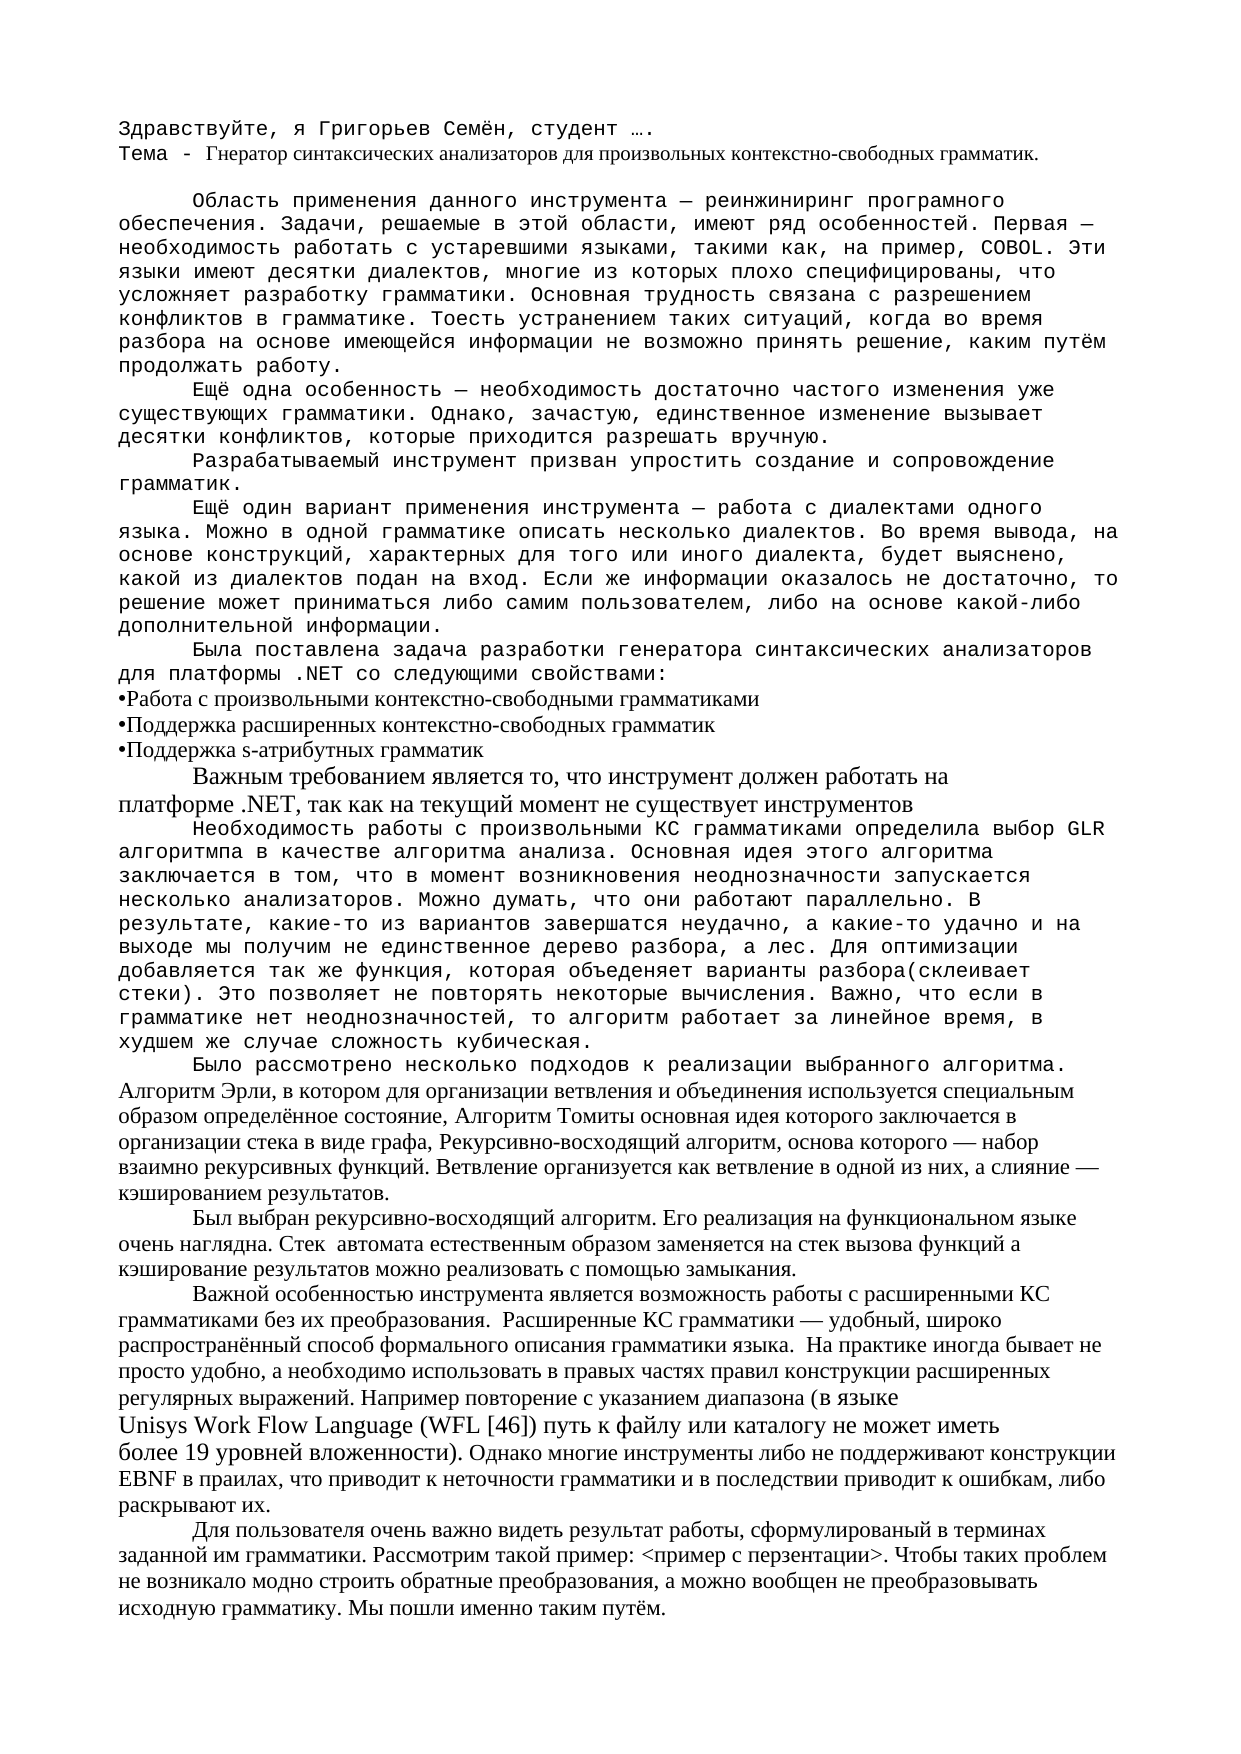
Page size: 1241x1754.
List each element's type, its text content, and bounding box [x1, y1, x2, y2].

text Важной особенностью инструмента является возможность работы с расширенными КС грамматиками без их преобразования. Расширенные КС грамматики — удобный, широко распространённый способ формального описания грамматики языка. На практике иногда бывает не просто удобно, а необходимо использовать в правых частях правил конструкции расширенных регулярных выражений. Например повторение с указанием диапазона (в языке [118, 1281, 1122, 1411]
text более 19 уровней вложенности). Однако многие инструменты либо не поддерживают конструкции EBNF в праилах, что приводит к неточности грамматики и в последствии приводит к ошибкам, либо раскрывают их. [118, 1438, 1122, 1517]
text Ещё один вариант применения инструмента — работа с диалектами одного языка. Можно в одной грамматике описать несколько диалектов. Во время вывода, на основе конструкций, характерных для того или иного диалекта, будет выяснено, какой из диалектов подан на вход. Если же информации оказалось не достаточно, то решение может приниматься либо самим пользователем, либо на основе какой-либо дополнительной информации. [118, 497, 1122, 639]
text Тема - Гнератор синтаксических анализаторов для произвольных контекстно-свободных грамматик. [118, 142, 1122, 167]
text Unisys Work Flow Language (WFL [46]) путь к файлу или каталогу не может иметь [118, 1411, 1122, 1438]
list Поддержка s-атрибутных грамматик [118, 737, 1122, 762]
text Здравствуйте, я Григорьев Семён, студент …. [118, 118, 1122, 142]
text Алгоритм Эрли, в котором для организации ветвления и объединения используется специальным образом определённое состояние, Алгоритм Томиты основная идея которого заключается в организации стека в виде графа, Рекурсивно-восходящий алгоритм, основа которого — набор взаимно рекурсивных функций. Ветвление организуется как ветвление в одной из них, а слияние — кэшированием результатов. [118, 1078, 1122, 1205]
text Ещё одна особенность — необходимость достаточно частого изменения уже существующих грамматики. Однако, зачастую, единственное изменение вызывает десятки конфликтов, которые приходится разрешать вручную. [118, 379, 1122, 450]
text Важным требованием является то, что инструмент должен работать на платформе .NET, так как на текущий момент не существует инструментов [118, 762, 1122, 818]
text Была поставлена задача разработки генератора синтаксических анализаторов для платформы .NET со следующими свойствами: [118, 639, 1122, 686]
text Был выбран рекурсивно-восходящий алгоритм. Его реализация на функциональном языке очень наглядна. Стек автомата естественным образом заменяется на стек вызова функций а кэширование результатов можно реализовать с помощью замыкания. [118, 1205, 1122, 1281]
text Необходимость работы с произвольными КС грамматиками определила выбор GLR алгоритмпа в качестве алгоритма анализа. Основная идея этого алгоритма заключается в том, что в момент возникновения неоднозначности запускается несколько анализаторов. Можно думать, что они работают параллельно. В результате, какие-то из вариантов завершатся неудачно, а какие-то удачно и на выходе мы получим не единственное дерево разбора, а лес. Для оптимизации добавляется так же функция, которая объеденяет варианты разбора(склеивает стеки). Это позволяет не повторять некоторые вычисления. Важно, что если в грамматике нет неоднозначностей, то алгоритм работает за линейное время, в худшем же случае сложность кубическая. [118, 818, 1122, 1054]
list Поддержка расширенных контекстно-свободных грамматик [118, 712, 1122, 737]
text Разрабатываемый инструмент призван упростить создание и сопровождение грамматик. [118, 450, 1122, 497]
text Область применения данного инструмента — реинжиниринг програмного обеспечения. Задачи, решаемые в этой области, имеют ряд особенностей. Первая — необходимость работать с устаревшими языками, такими как, на пример, COBOL. Эти языки имеют десятки диалектов, многие из которых плохо специфицированы, что усложняет разработку грамматики. Основная трудность связана с разрешением конфликтов в грамматике. Тоесть устранением таких ситуаций, когда во время разбора на основе имеющейся информации не возможно принять решение, каким путём продолжать работу. [118, 190, 1122, 379]
text Для пользователя очень важно видеть результат работы, сформулированый в терминах заданной им грамматики. Рассмотрим такой пример: <пример с перзентации>. Чтобы таких проблем не возникало модно строить обратные преобразования, а можно вообщен не преобразовывать исходную грамматику. Мы пошли именно таким путём. [118, 1517, 1122, 1621]
text Было рассмотрено несколько подходов к реализации выбранного алгоритма. [118, 1054, 1122, 1078]
list Работа с произвольными контекстно-свободными грамматиками [118, 686, 1122, 712]
